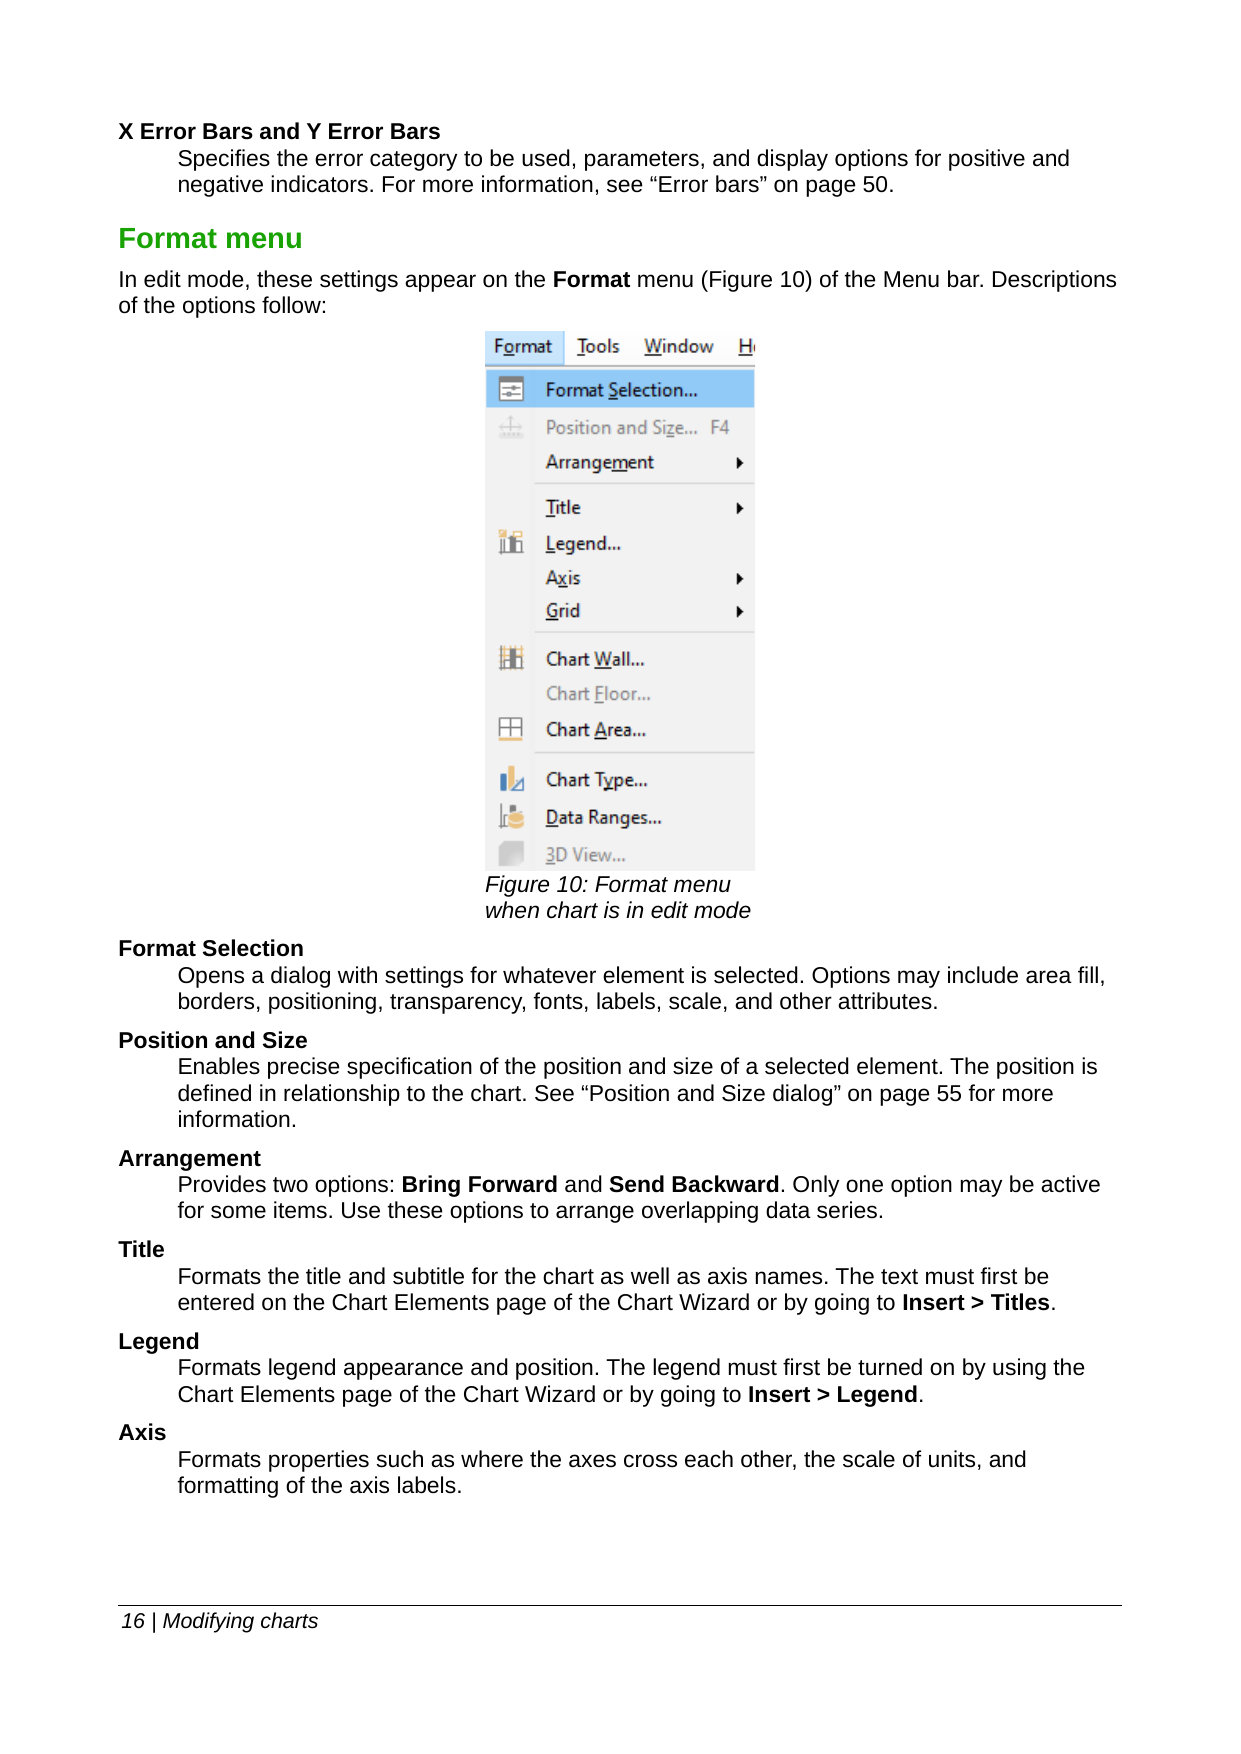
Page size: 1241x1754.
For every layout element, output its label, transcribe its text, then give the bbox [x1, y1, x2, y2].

subtitle Format menu [118, 221, 1122, 254]
text Position and Size [118, 1027, 1122, 1053]
text Formats the title and subtitle for the chart as well as axis names. The text must first be entered on the Chart Elements page of the Chart Wizard or by going to Insert > Titles. [177, 1263, 1122, 1315]
text Provides two options: Bring Forward and Send Backward. Only one option may be active for some items. Use these options to arrange overlapping data series. [177, 1171, 1122, 1224]
text Legend [118, 1328, 1122, 1354]
picture [485, 331, 756, 871]
text X Error Bars and Y Error Bars [118, 118, 1122, 144]
text Specifies the error category to be used, parameters, and display options for positive and negative indicators. For more information, see “Error bars” on page 50. [177, 144, 1122, 197]
text Title [118, 1236, 1122, 1263]
text Figure 10: Format menu when chart is in edit mode [485, 871, 755, 923]
text Formats properties such as where the axes cross each other, the scale of units, and formatting of the axis labels. [177, 1446, 1122, 1498]
text Enables precise specification of the position and size of a selected element. The position is defined in relationship to the chart. See “Position and Size dialog” on page 55 for more information. [177, 1053, 1122, 1132]
text Axis [118, 1419, 1122, 1446]
text In edit mode, these settings appear on the Format menu (Figure 10) of the Menu bar. Descriptions of the options follow: [118, 266, 1122, 319]
text Arrangement [118, 1145, 1122, 1171]
text Formats legend appearance and position. The legend must first be turned on by using the Chart Elements page of the Chart Wizard or by going to Insert > Legend. [177, 1354, 1122, 1407]
text Format Selection [118, 935, 1122, 962]
text Opens a dialog with settings for whatever element is selected. Options may include area fill, borders, positioning, transparency, fonts, labels, scale, and other attributes. [177, 962, 1122, 1014]
